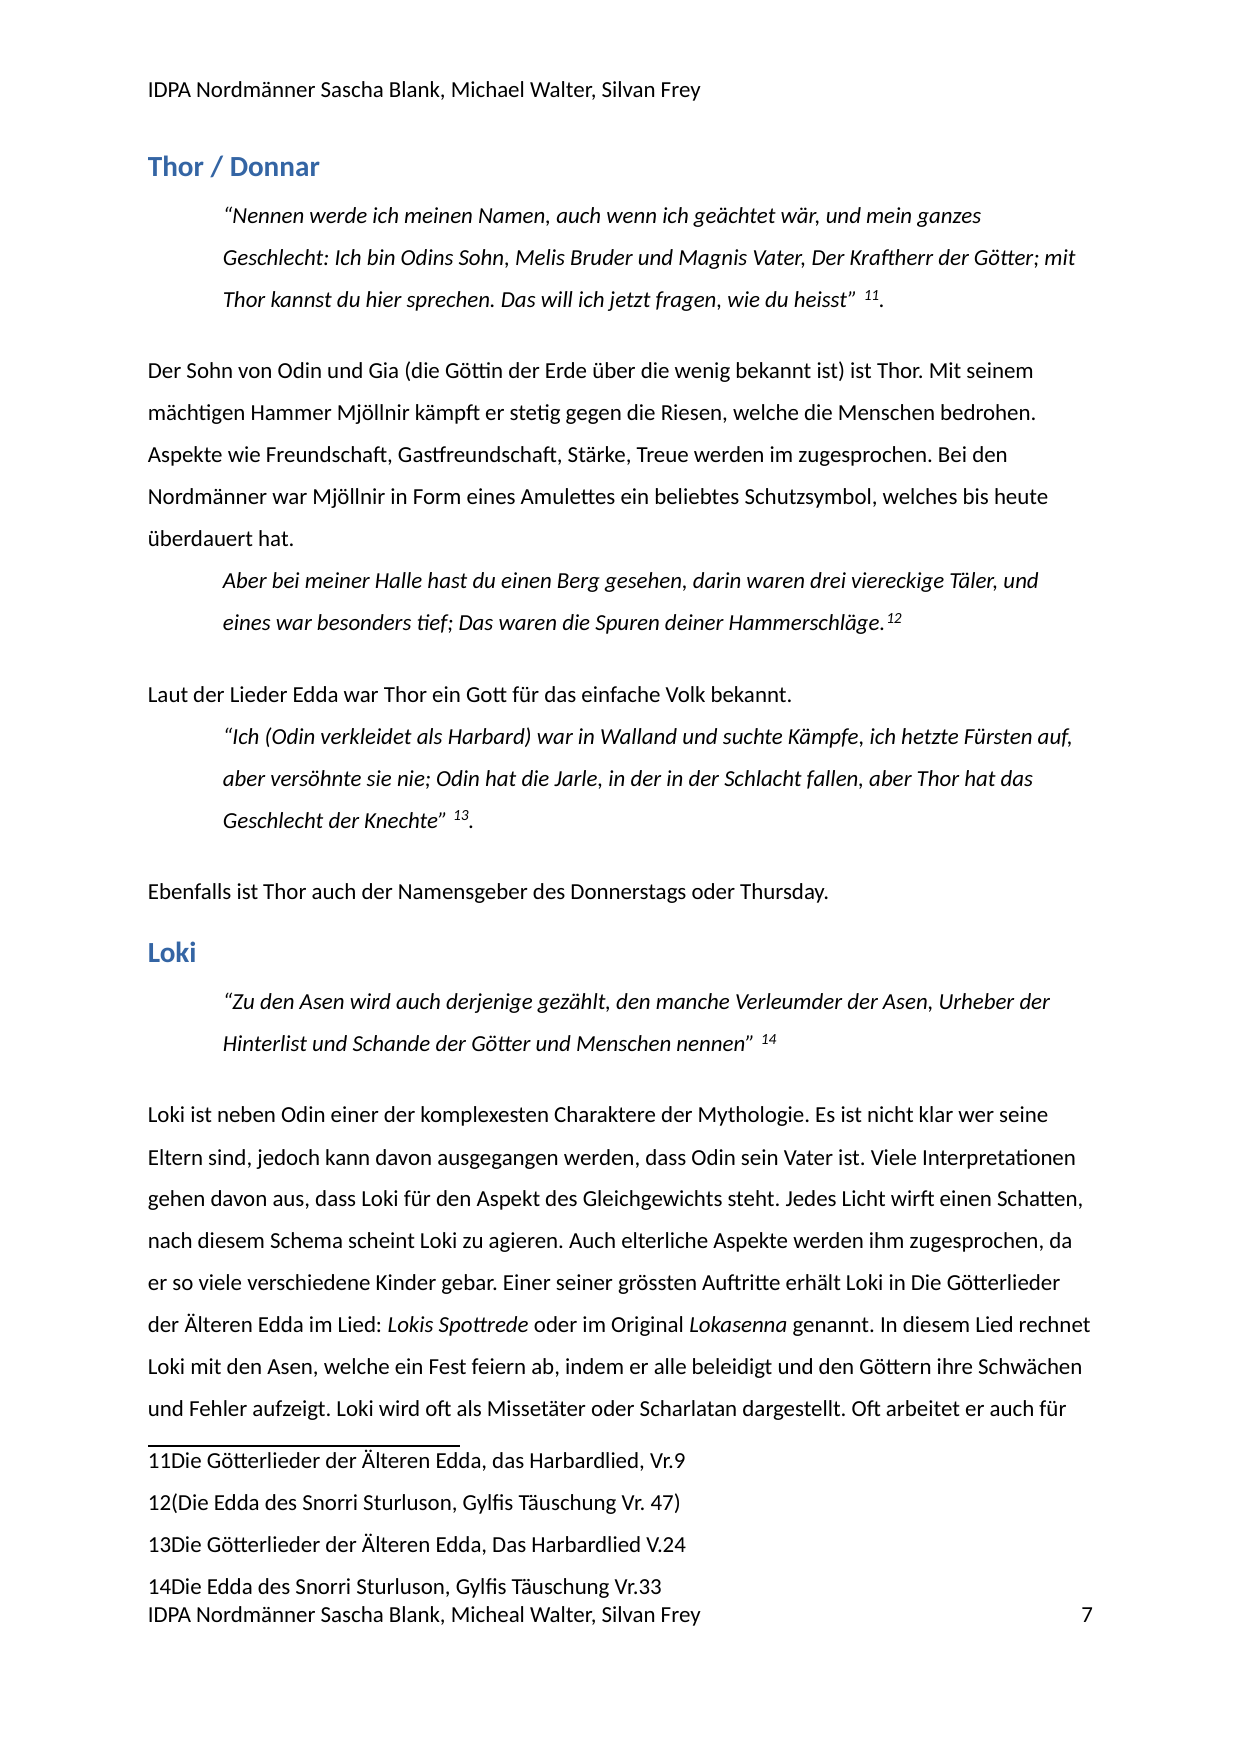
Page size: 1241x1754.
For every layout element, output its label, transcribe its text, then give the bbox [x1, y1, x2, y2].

text Die Götterlieder der Älteren Edda, Das Harbardlied V.24 [148, 1530, 1093, 1558]
text Der Sohn von Odin und Gia (die Göttin der Erde über die wenig bekannt ist) ist Thor. Mit seinem mächtigen Hammer Mjöllnir kämpft er stetig gegen die Riesen, welche die Menschen bedrohen. Aspekte wie Freundschaft, Gastfreundschaft, Stärke, Treue werden im zugesprochen. Bei den Nordmänner war Mjöllnir in Form eines Amulettes ein beliebtes Schutzsymbol, welches bis heute überdauert hat. [148, 356, 1093, 552]
subtitle Loki [148, 934, 1093, 969]
text “Zu den Asen wird auch derjenige gezählt, den manche Verleumder der Asen, Urheber der Hinterlist und Schande der Götter und Menschen nennen” [223, 987, 1093, 1057]
text Die Götterlieder der Älteren Edda, das Harbardlied, Vr.9 [148, 1446, 1093, 1474]
text Die Edda des Snorri Sturluson, Gylfis Täuschung Vr.33 [148, 1572, 1093, 1600]
subtitle Thor / Donnar [148, 148, 1093, 183]
text Loki ist neben Odin einer der komplexesten Charaktere der Mythologie. Es ist nicht klar wer seine Eltern sind, jedoch kann davon ausgegangen werden, dass Odin sein Vater ist. Viele Interpretationen gehen davon aus, dass Loki für den Aspekt des Gleichgewichts steht. Jedes Licht wirft einen Schatten, nach diesem Schema scheint Loki zu agieren. Auch elterliche Aspekte werden ihm zugesprochen, da er so viele verschiedene Kinder gebar. Einer seiner grössten Auftritte erhält Loki in Die Götterlieder der Älteren Edda im Lied: Lokis Spottrede oder im Original Lokasenna genannt. In diesem Lied rechnet Loki mit den Asen, welche ein Fest feiern ab, indem er alle beleidigt und den Göttern ihre Schwächen und Fehler aufzeigt. Loki wird oft als Missetäter oder Scharlatan dargestellt. Oft arbeitet er auch für die Götter. Er ist auch derjenige der für den Erhalt der magischen Gegenstände der Götter verantwortlich ist. [148, 1101, 1093, 1422]
text “Nennen werde ich meinen Namen, auch wenn ich geächtet wär, und mein ganzes Geschlecht: Ich bin Odins Sohn, Melis Bruder und Magnis Vater, Der Kraftherr der Götter; mit Thor kannst du hier sprechen. Das will ich jetzt fragen, wie du heisst” . [223, 201, 1093, 313]
text Aber bei meiner Halle hast du einen Berg gesehen, darin waren drei viereckige Täler, und eines war besonders tief; Das waren die Spuren deiner Hammerschläge. [223, 566, 1093, 636]
text “Ich (Odin verkleidet als Harbard) war in Walland und suchte Kämpfe, ich hetzte Fürsten auf, aber versöhnte sie nie; Odin hat die Jarle, in der in der Schlacht fallen, aber Thor hat das Geschlecht der Knechte” . [223, 722, 1093, 834]
text Laut der Lieder Edda war Thor ein Gott für das einfache Volk bekannt. [148, 680, 1093, 708]
text (Die Edda des Snorri Sturluson, Gylfis Täuschung Vr. 47) [148, 1488, 1093, 1516]
text Ebenfalls ist Thor auch der Namensgeber des Donnerstags oder Thursday. [148, 877, 1093, 905]
